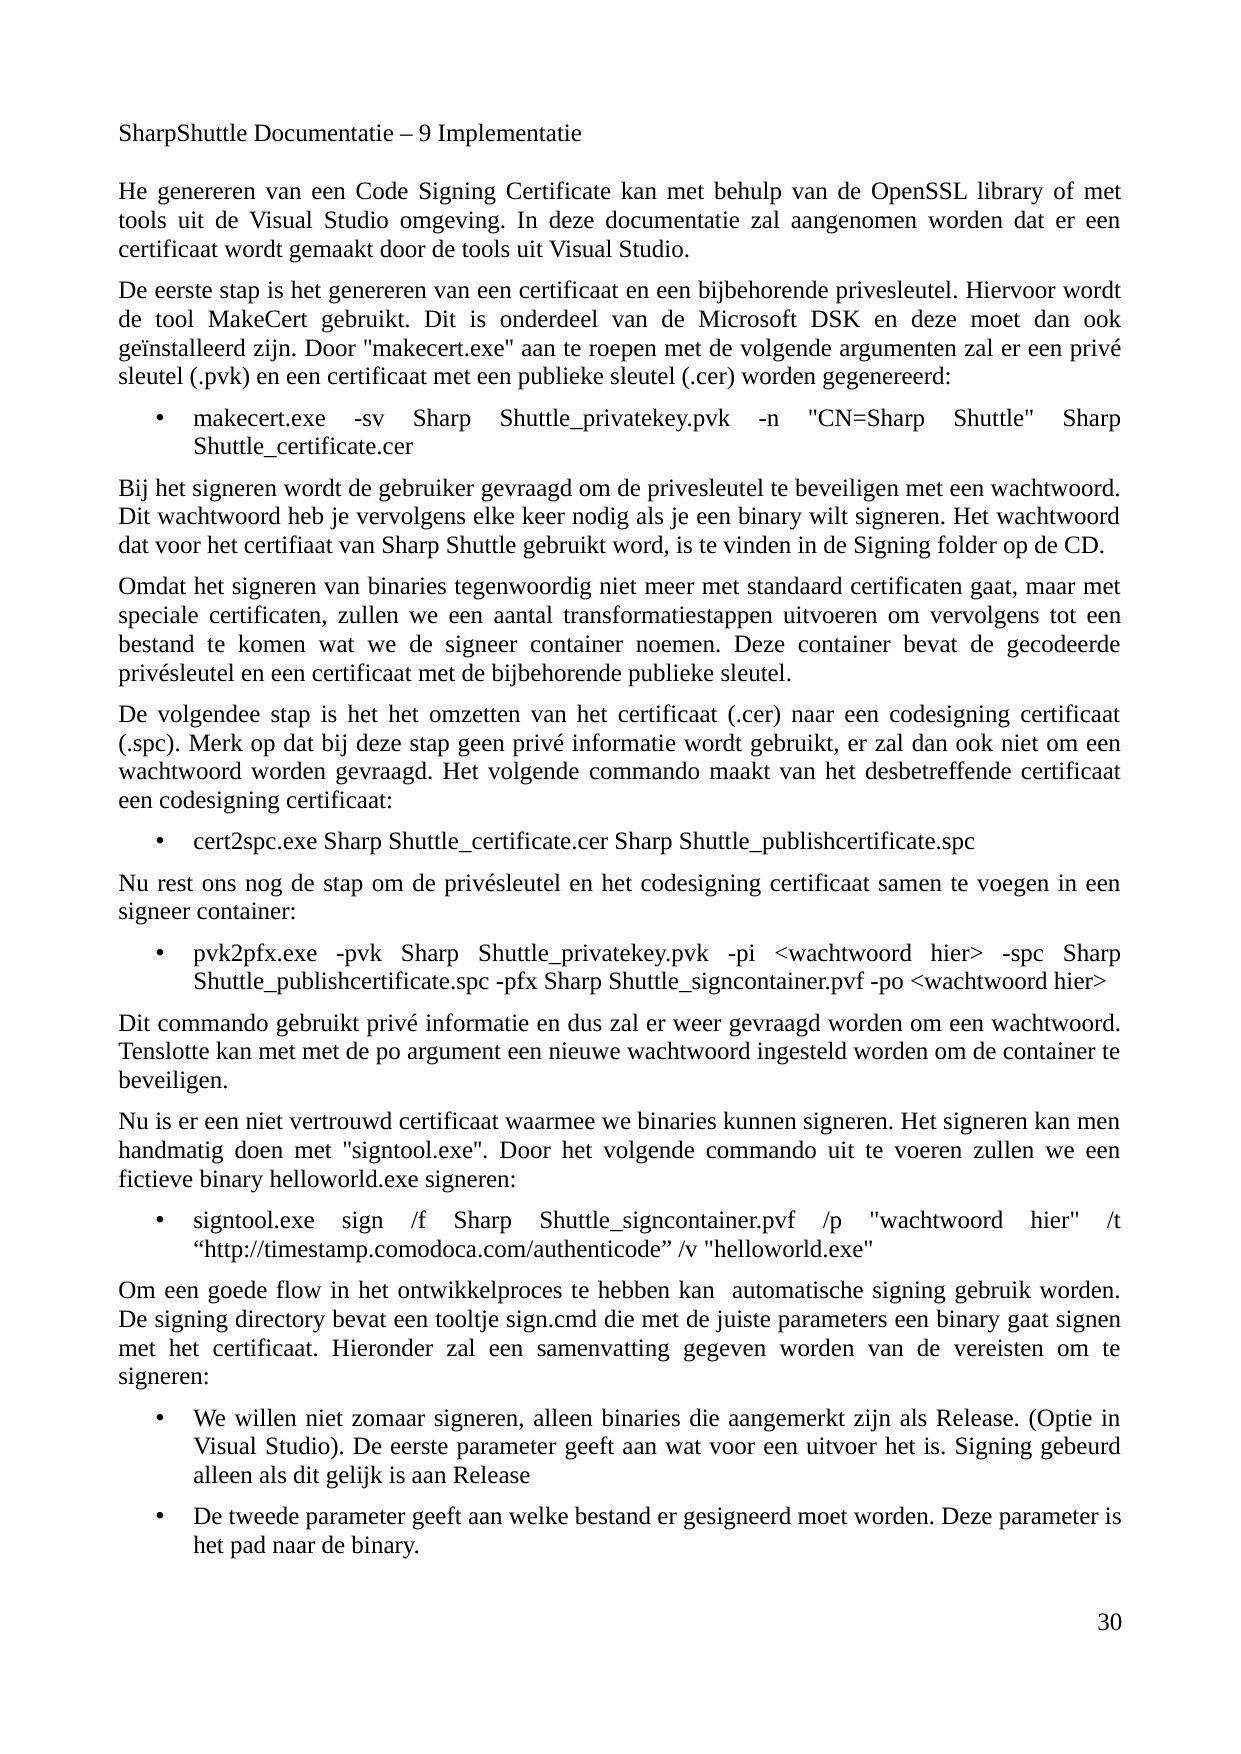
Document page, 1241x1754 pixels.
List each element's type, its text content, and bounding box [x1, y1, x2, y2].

text Omdat het signeren van binaries tegenwoordig niet meer met standaard certificaten gaat, maar met speciale certificaten, zullen we een aantal transformatiestappen uitvoeren om vervolgens tot een bestand te komen wat we de signeer container noemen. Deze container bevat de gecodeerde privésleutel en een certificaat met de bijbehorende publieke sleutel. [118, 571, 1122, 686]
text Dit commando gebruikt privé informatie en dus zal er weer gevraagd worden om een wachtwoord. Tenslotte kan met met de po argument een nieuwe wachtwoord ingesteld worden om de container te beveiligen. [118, 1008, 1122, 1094]
list pvk2pfx.exe -pvk Sharp Shuttle_privatekey.pvk -pi <wachtwoord hier> -spc Sharp Shuttle_publishcertificate.spc -pfx Sharp Shuttle_signcontainer.pvf -po <wachtwoord hier> [156, 938, 1122, 995]
list signtool.exe sign /f Sharp Shuttle_signcontainer.pvf /p "wachtwoord hier" /t “http://timestamp.comodoca.com/authenticode” /v "helloworld.exe" [156, 1205, 1122, 1263]
text Nu rest ons nog de stap om de privésleutel en het codesigning certificaat samen te voegen in een signeer container: [118, 868, 1122, 925]
list We willen niet zomaar signeren, alleen binaries die aangemerkt zijn als Release. (Optie in Visual Studio). De eerste parameter geeft aan wat voor een uitvoer het is. Signing gebeurd alleen als dit gelijk is aan Release [156, 1403, 1122, 1489]
text De eerste stap is het genereren van een certificaat en een bijbehorende privesleutel. Hiervoor wordt de tool MakeCert gebruikt. Dit is onderdeel van de Microsoft DSK en deze moet dan ook geïnstalleerd zijn. Door ''makecert.exe'' aan te roepen met de volgende argumenten zal er een privé sleutel (.pvk) en een certificaat met een publieke sleutel (.cer) worden gegenereerd: [118, 275, 1122, 390]
text Nu is er een niet vertrouwd certificaat waarmee we binaries kunnen signeren. Het signeren kan men handmatig doen met ''signtool.exe''. Door het volgende commando uit te voeren zullen we een fictieve binary helloworld.exe signeren: [118, 1106, 1122, 1193]
text He genereren van een Code Signing Certificate kan met behulp van de OpenSSL library of met tools uit de Visual Studio omgeving. In deze documentatie zal aangenomen worden dat er een certificaat wordt gemaakt door de tools uit Visual Studio. [118, 176, 1122, 263]
text Bij het signeren wordt de gebruiker gevraagd om de privesleutel te beveiligen met een wachtwoord. Dit wachtwoord heb je vervolgens elke keer nodig als je een binary wilt signeren. Het wachtwoord dat voor het certifiaat van Sharp Shuttle gebruikt word, is te vinden in de Signing folder op de CD. [118, 473, 1122, 559]
text Om een goede flow in het ontwikkelproces te hebben kan automatische signing gebruik worden. De signing directory bevat een tooltje sign.cmd die met de juiste parameters een binary gaat signen met het certificaat. Hieronder zal een samenvatting gegeven worden van de vereisten om te signeren: [118, 1275, 1122, 1390]
list De tweede parameter geeft aan welke bestand er gesigneerd moet worden. Deze parameter is het pad naar de binary. [156, 1501, 1122, 1559]
text De volgendee stap is het het omzetten van het certificaat (.cer) naar een codesigning certificaat (.spc). Merk op dat bij deze stap geen privé informatie wordt gebruikt, er zal dan ook niet om een wachtwoord worden gevraagd. Het volgende commando maakt van het desbetreffende certificaat een codesigning certificaat: [118, 699, 1122, 814]
list makecert.exe -sv Sharp Shuttle_privatekey.pvk -n "CN=Sharp Shuttle" Sharp Shuttle_certificate.cer [156, 403, 1122, 460]
list cert2spc.exe Sharp Shuttle_certificate.cer Sharp Shuttle_publishcertificate.spc [156, 826, 1122, 855]
